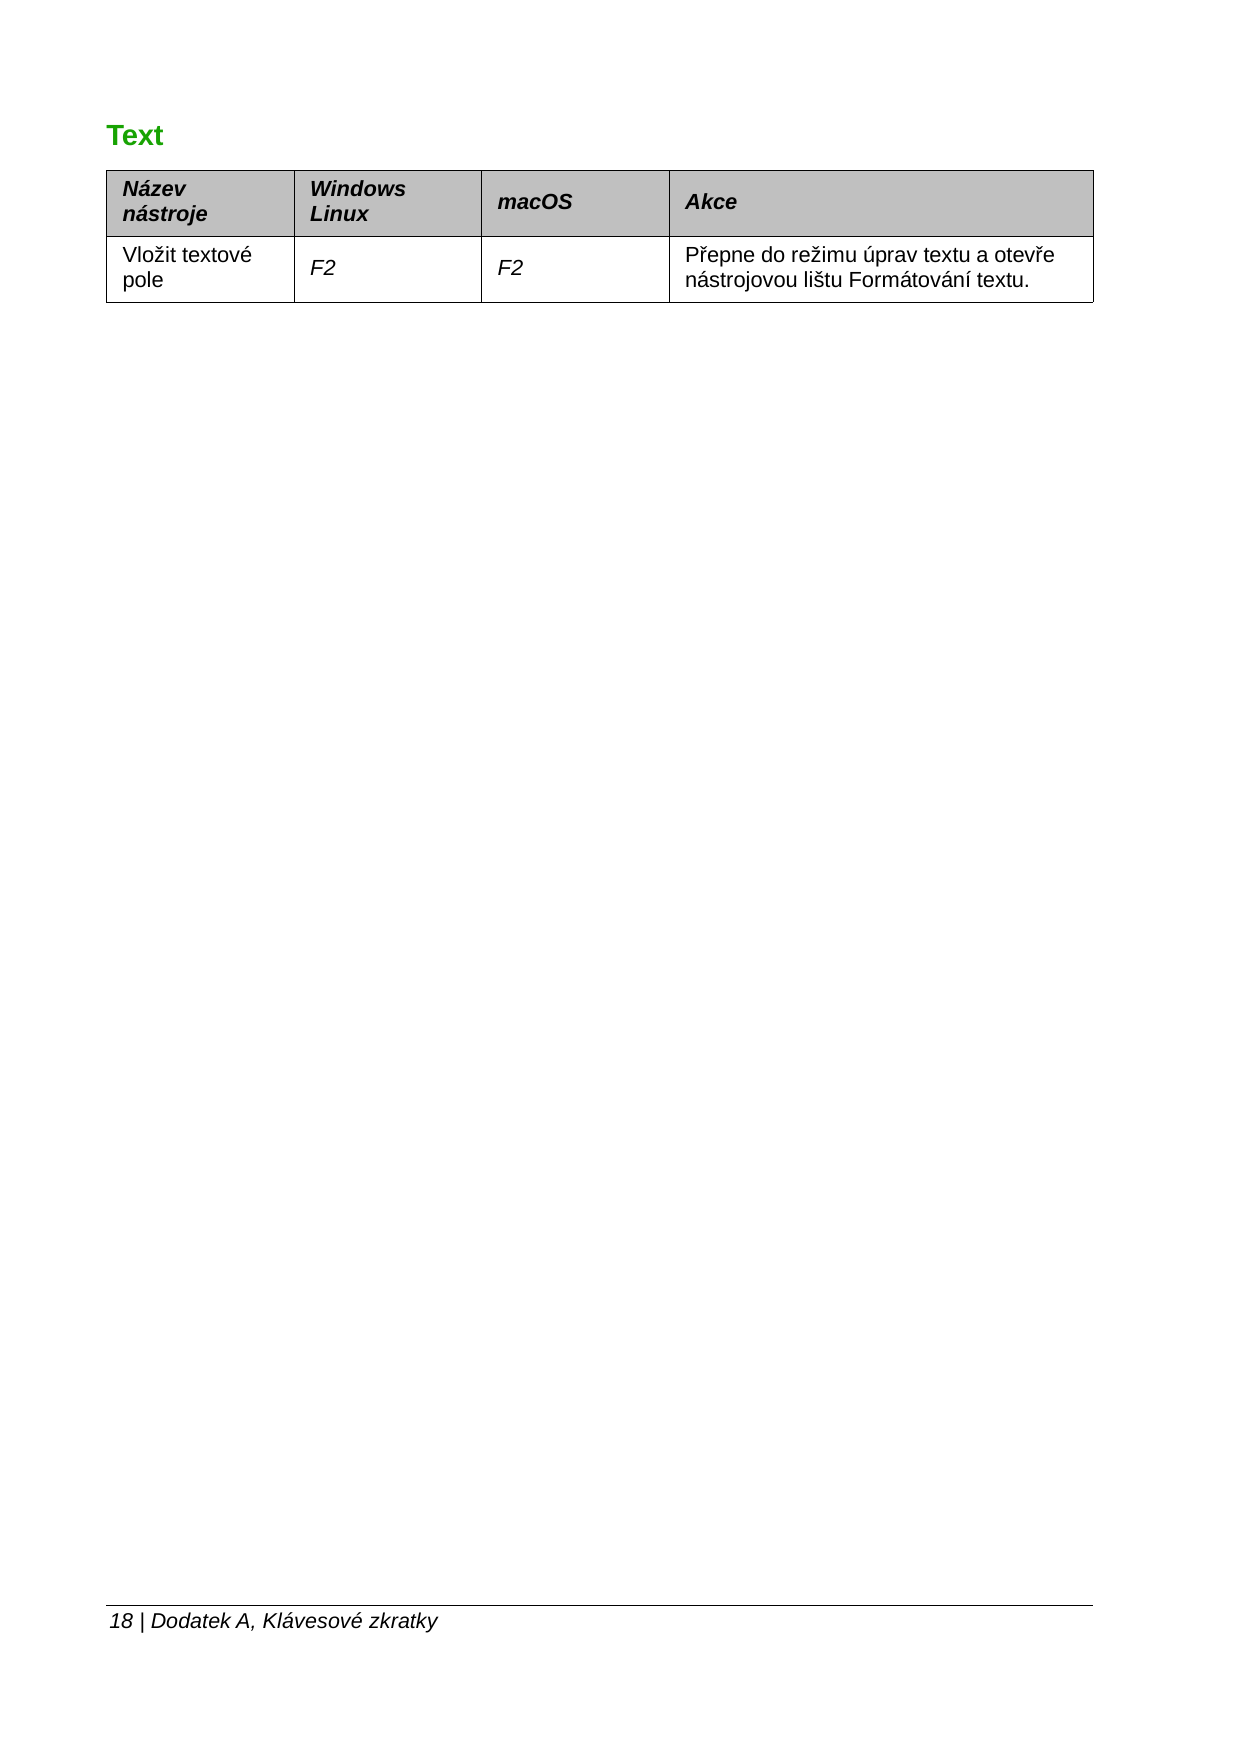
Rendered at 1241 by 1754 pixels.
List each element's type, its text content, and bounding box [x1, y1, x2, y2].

table_cell F2 [482, 237, 669, 302]
table_header macOS [482, 171, 669, 236]
table_cell F2 [295, 237, 481, 302]
table_cell Vložit textové pole [107, 237, 294, 302]
table_header Windows Linux [295, 171, 481, 236]
table_cell Přepne do režimu úprav textu a otevře nástrojovou lištu Formátování textu. [670, 237, 1093, 302]
subtitle Text [106, 118, 1093, 152]
table_header Akce [670, 171, 1093, 236]
table_header Název nástroje [107, 171, 294, 236]
